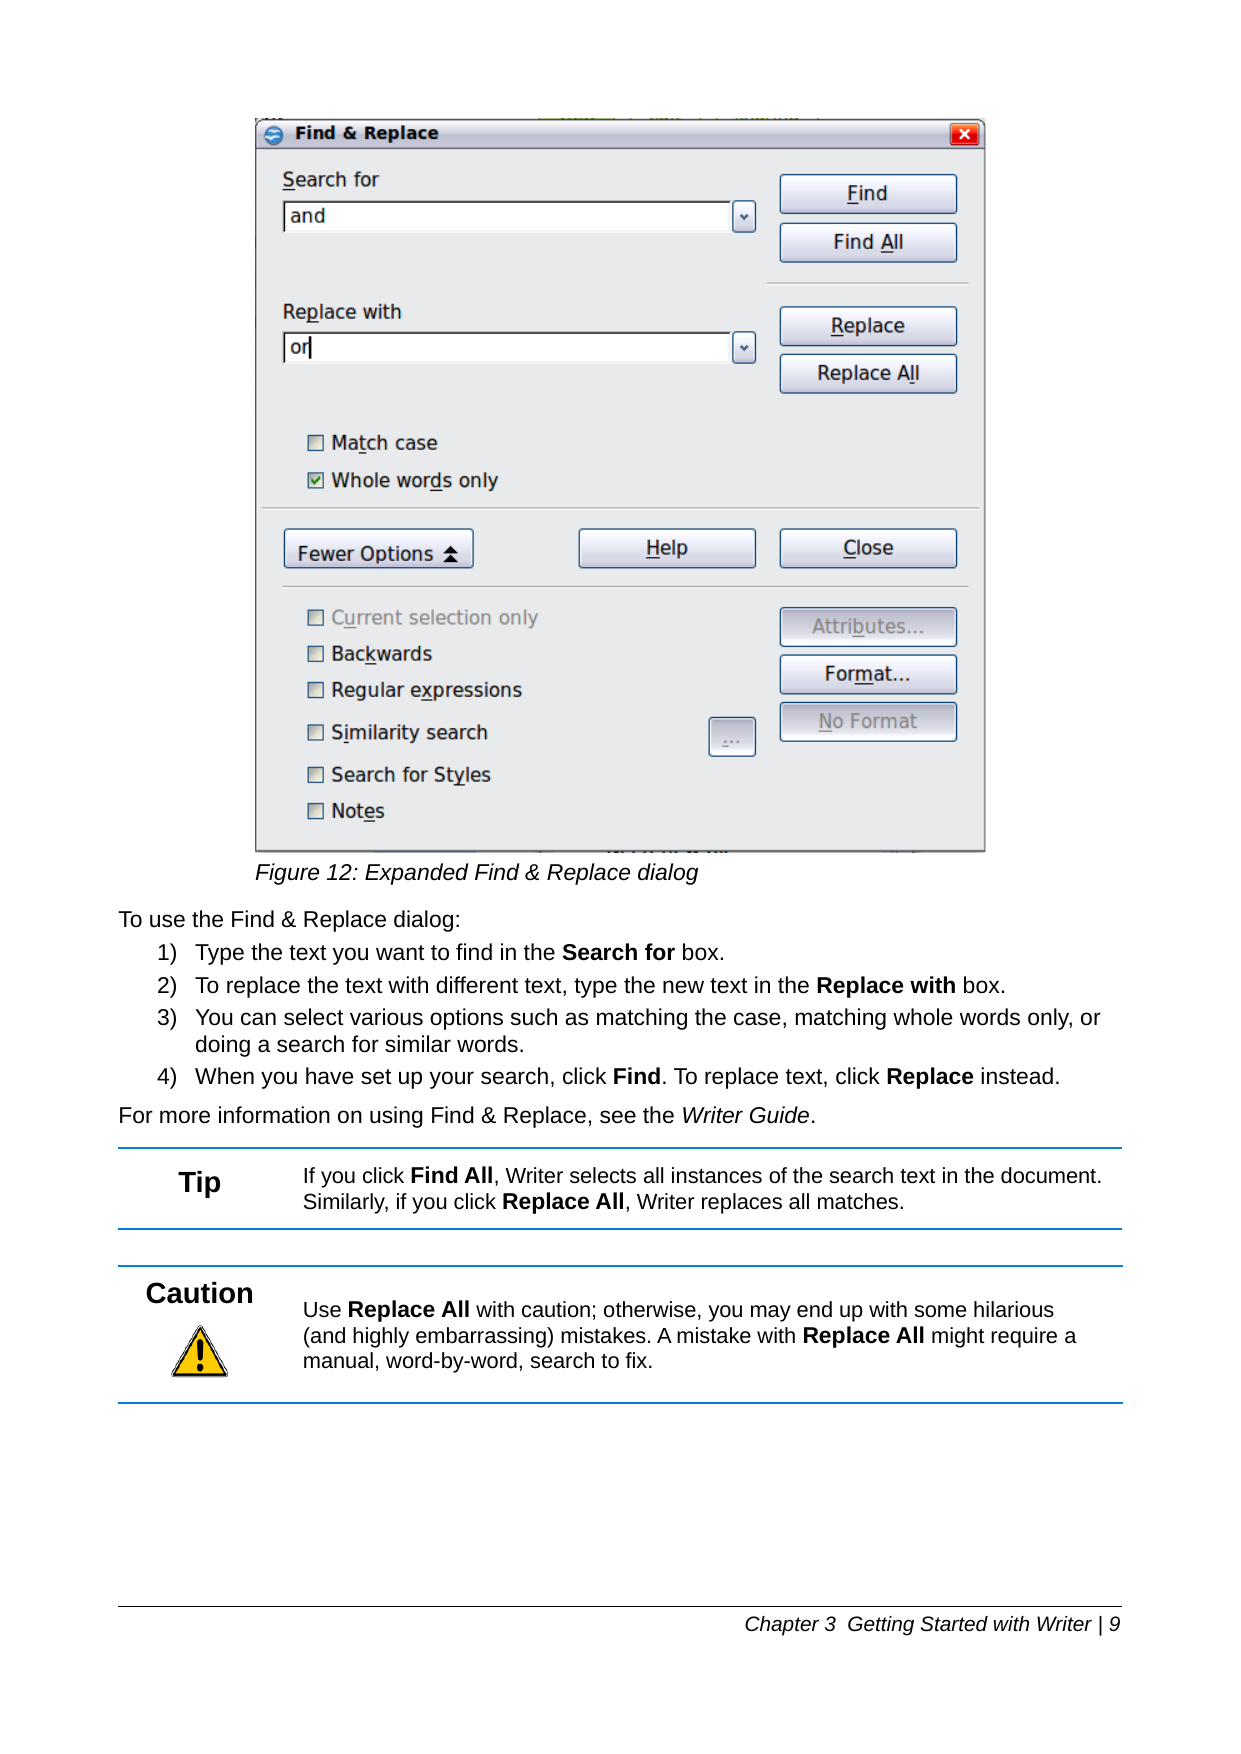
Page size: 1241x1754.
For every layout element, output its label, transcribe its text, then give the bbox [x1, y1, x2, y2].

list To replace the text with different text, type the new text in the Replace with box. [177, 972, 1122, 998]
table_header If you click Find All, Writer selects all instances of the search text in the document. Similarly, if you click Replace All, Writer replaces all matches. [281, 1149, 1122, 1228]
list Type the text you want to find in the Search for box. [177, 939, 1122, 965]
picture [255, 118, 986, 853]
table_header Use Replace All with caution; otherwise, you may end up with some hilarious (and highly embarrassing) mistakes. A mistake with Replace All might require a manual, word-by-word, search to fix. [281, 1267, 1122, 1402]
list You can select various options such as matching the case, matching whole words only, or doing a search for similar words. [177, 1004, 1122, 1057]
list To use the Find & Replace dialog: [118, 906, 1122, 932]
text For more information on using Find & Replace, see the Writer Guide. [118, 1102, 1122, 1128]
text Figure 45: Expanded Find & Replace dialog [255, 859, 985, 885]
table_header Tip [118, 1149, 281, 1228]
picture [167, 1321, 232, 1381]
list When you have set up your search, click Find. To replace text, click Replace instead. [177, 1063, 1122, 1089]
table_header Caution [118, 1267, 281, 1402]
